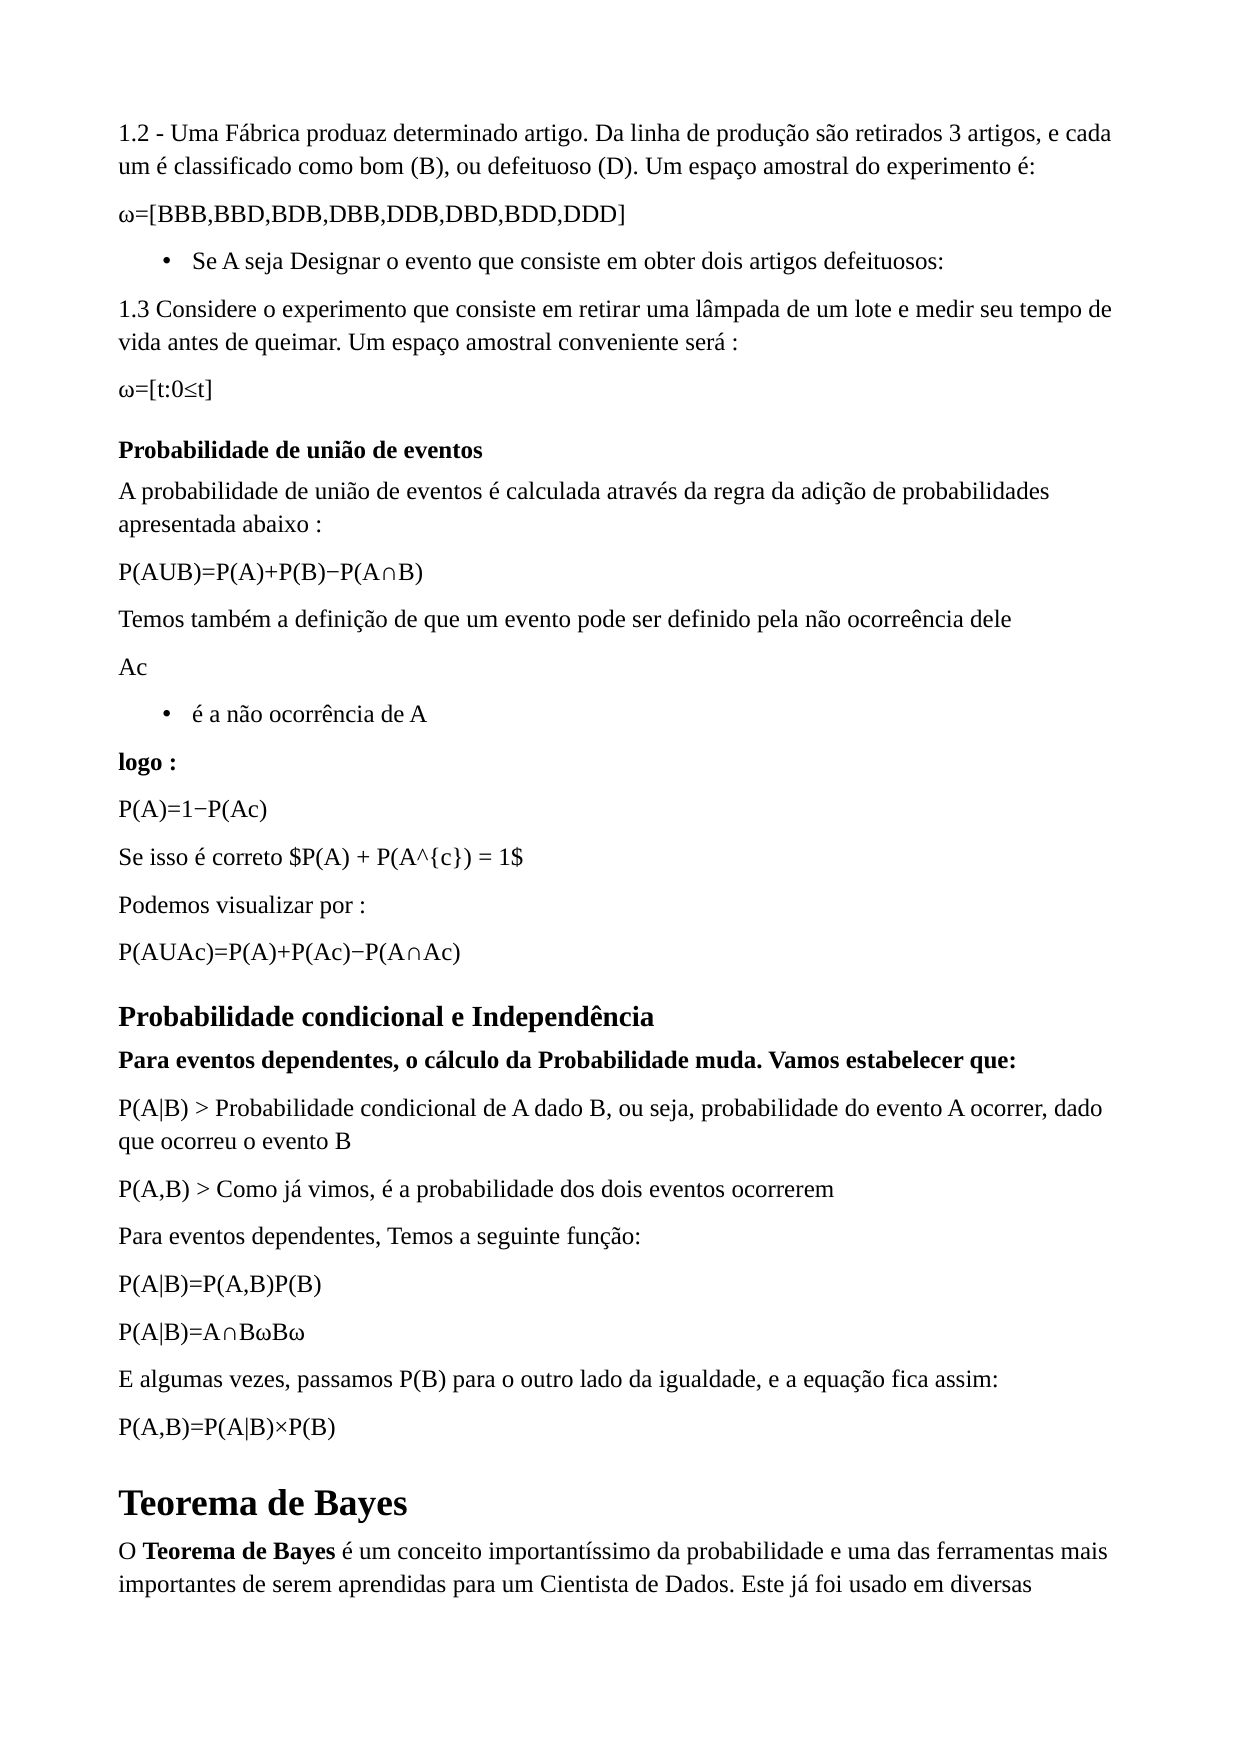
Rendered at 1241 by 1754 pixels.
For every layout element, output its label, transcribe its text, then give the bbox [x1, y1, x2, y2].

text P(A)=1−P(Ac) [118, 794, 1122, 823]
text P(A|B)=A∩BωBω [118, 1317, 1122, 1345]
text E algumas vezes, passamos P(B) para o outro lado da igualdade, e a equação fica assim: [118, 1364, 1122, 1393]
text Podemos visualizar por : [118, 890, 1122, 918]
text P(A,B)=P(A|B)×P(B) [118, 1412, 1122, 1441]
text logo : [118, 747, 1122, 776]
text P(A|B) > Probabilidade condicional de A dado B, ou seja, probabilidade do evento A ocorrer, dado que ocorreu o evento B [118, 1093, 1122, 1155]
list Se A seja Designar o evento que consiste em obter dois artigos defeituosos: [162, 246, 1122, 275]
text P(AUAc)=P(A)+P(Ac)−P(A∩Ac) [118, 937, 1122, 966]
text P(A,B) > Como já vimos, é a probabilidade dos dois eventos ocorrerem [118, 1174, 1122, 1203]
text 1.3 Considere o experimento que consiste em retirar uma lâmpada de um lote e medir seu tempo de vida antes de queimar. Um espaço amostral conveniente será : [118, 294, 1122, 356]
subtitle Teorema de Bayes [118, 1480, 1122, 1523]
text Para eventos dependentes, o cálculo da Probabilidade muda. Vamos estabelecer que: [118, 1046, 1122, 1074]
text ω=[BBB,BBD,BDB,DBB,DDB,DBD,BDD,DDD] [118, 199, 1122, 227]
subtitle Probabilidade de união de eventos [118, 435, 1122, 463]
text Temos também a definição de que um evento pode ser definido pela não ocorreência dele [118, 604, 1122, 633]
list é a não ocorrência de A [162, 699, 1122, 728]
text ω=[t:0≤t] [118, 374, 1122, 403]
text O Teorema de Bayes é um conceito importantíssimo da probabilidade e uma das ferramentas mais importantes de serem aprendidas para um Cientista de Dados. Este já foi usado em diversas [118, 1536, 1122, 1598]
text 1.2 - Uma Fábrica produaz determinado artigo. Da linha de produção são retirados 3 artigos, e cada um é classificado como bom (B), ou defeituoso (D). Um espaço amostral do experimento é: [118, 118, 1122, 180]
text Ac [118, 652, 1122, 681]
text Para eventos dependentes, Temos a seguinte função: [118, 1221, 1122, 1250]
text P(AUB)=P(A)+P(B)−P(A∩B) [118, 557, 1122, 585]
text P(A|B)=P(A,B)P(B) [118, 1269, 1122, 1298]
text Se isso é correto $P(A) + P(A^{c}) = 1$ [118, 842, 1122, 871]
text A probabilidade de união de eventos é calculada através da regra da adição de probabilidades apresentada abaixo : [118, 476, 1122, 538]
subtitle Probabilidade condicional e Independência [118, 999, 1122, 1033]
